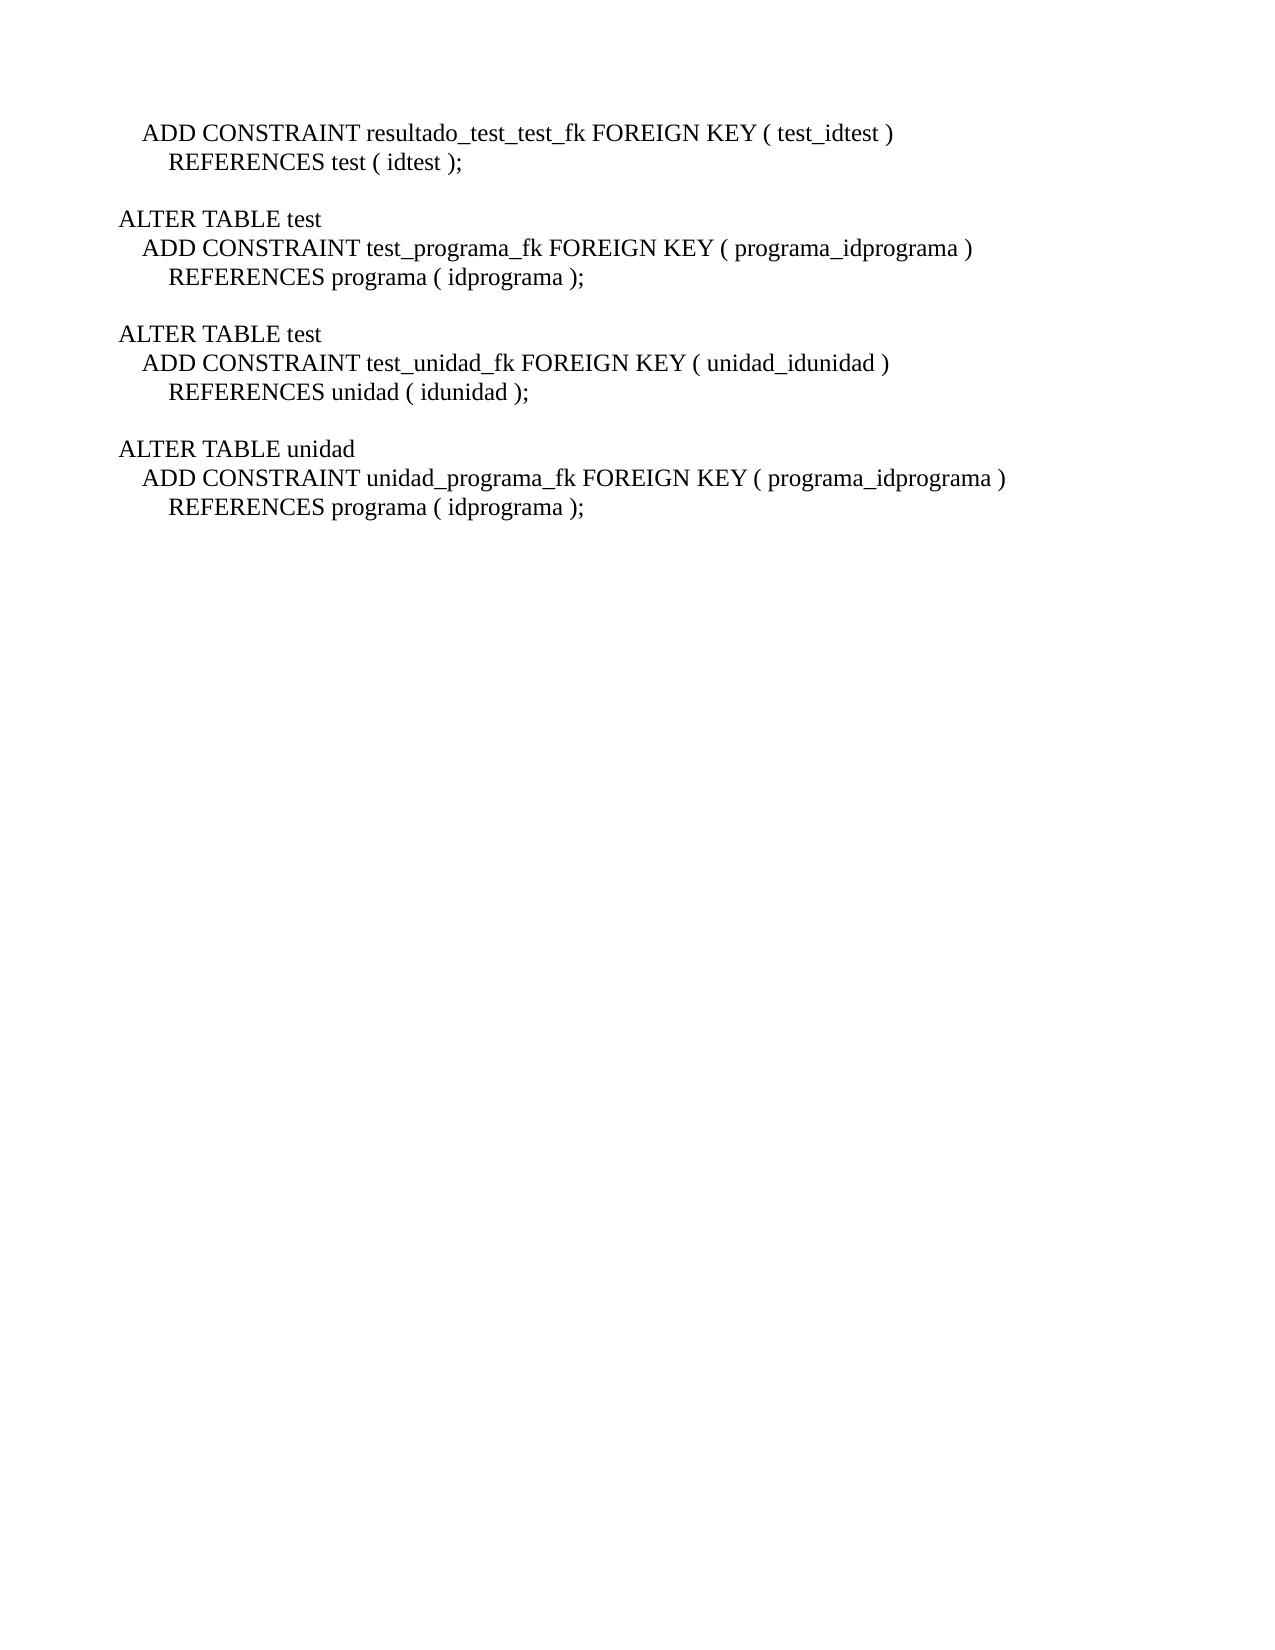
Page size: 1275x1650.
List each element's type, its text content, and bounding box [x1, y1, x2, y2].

text ALTER TABLE test [118, 319, 1157, 348]
text REFERENCES programa ( idprograma ); [118, 492, 1157, 521]
text ADD CONSTRAINT test_unidad_fk FOREIGN KEY ( unidad_idunidad ) [118, 348, 1157, 377]
text ALTER TABLE test [118, 204, 1157, 233]
text ALTER TABLE unidad [118, 434, 1157, 463]
text REFERENCES programa ( idprograma ); [118, 262, 1157, 291]
text REFERENCES unidad ( idunidad ); [118, 377, 1157, 406]
text ADD CONSTRAINT unidad_programa_fk FOREIGN KEY ( programa_idprograma ) [118, 463, 1157, 492]
text ADD CONSTRAINT resultado_test_test_fk FOREIGN KEY ( test_idtest ) [118, 118, 1157, 147]
text REFERENCES test ( idtest ); [118, 147, 1157, 176]
text ADD CONSTRAINT test_programa_fk FOREIGN KEY ( programa_idprograma ) [118, 233, 1157, 262]
